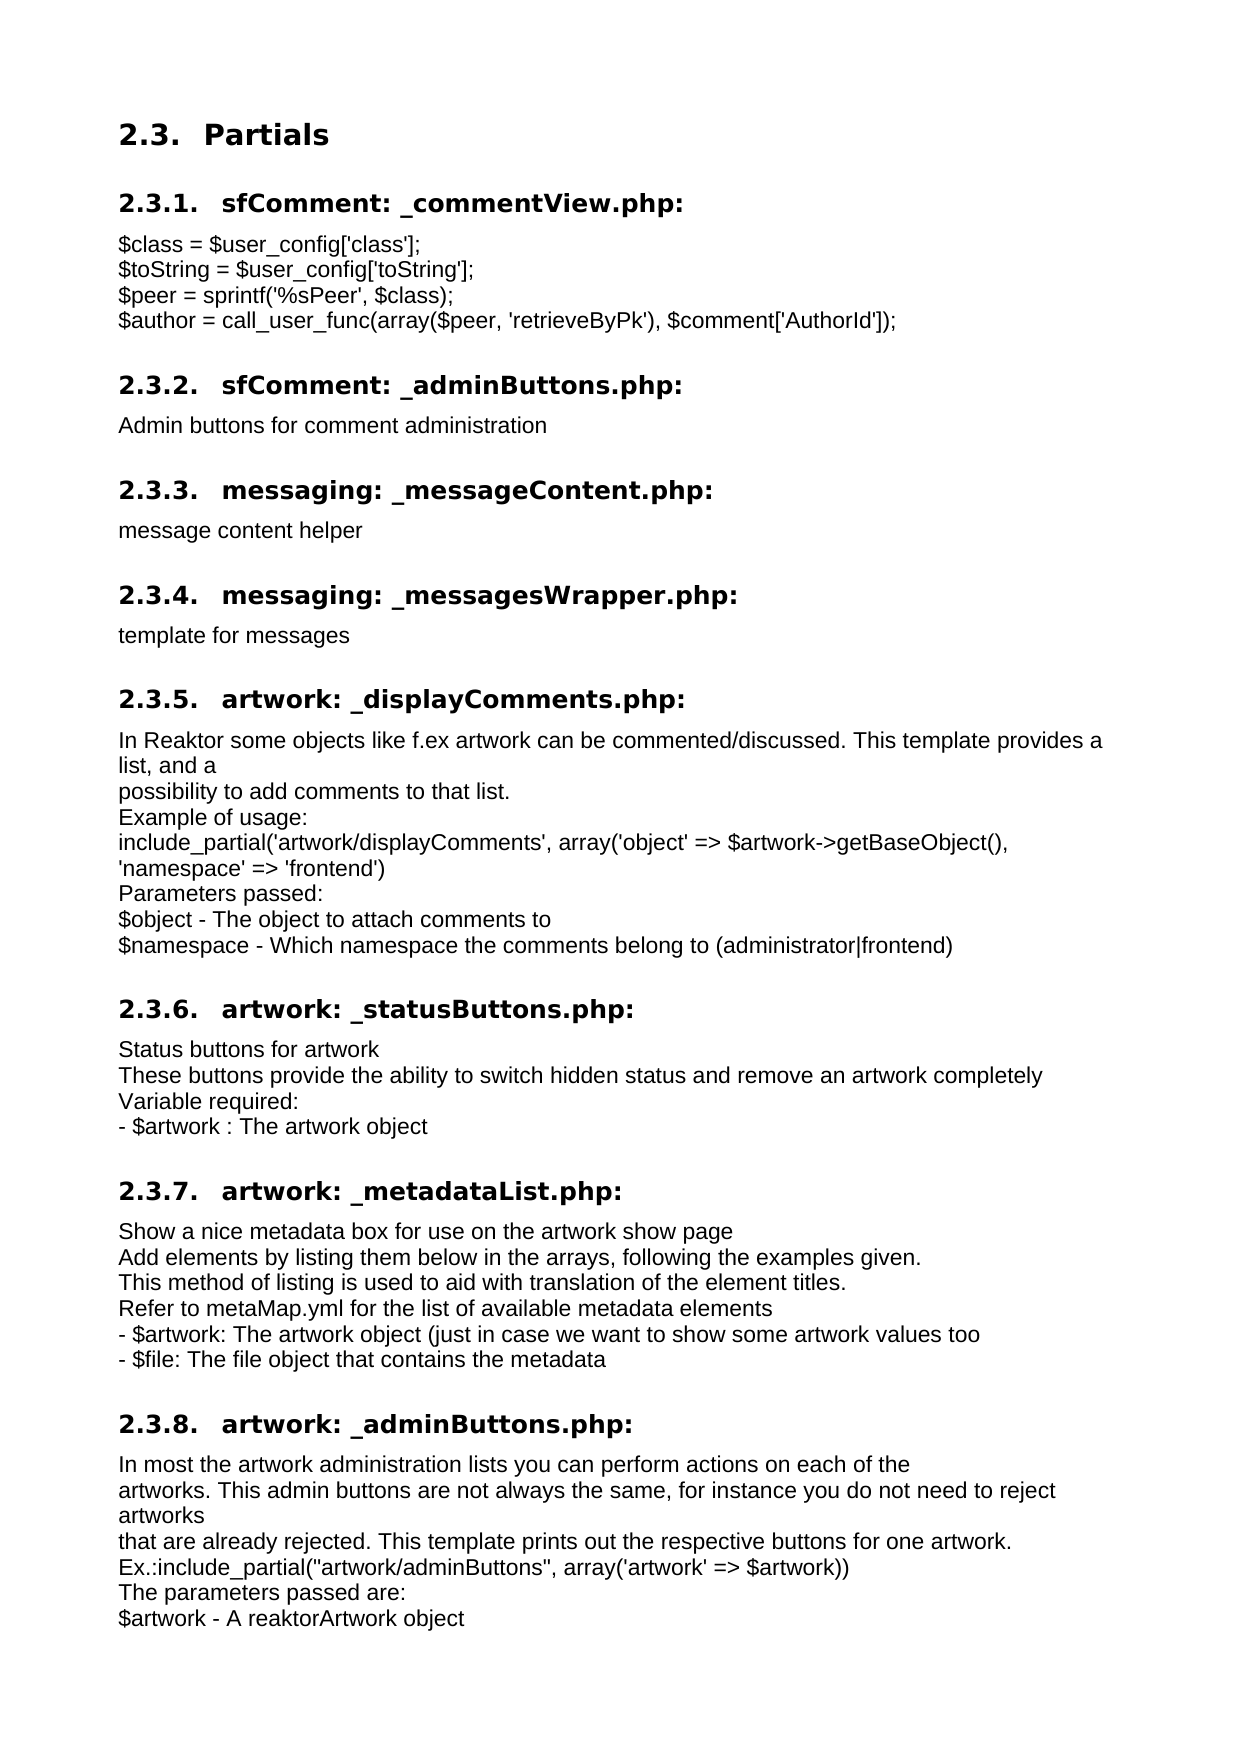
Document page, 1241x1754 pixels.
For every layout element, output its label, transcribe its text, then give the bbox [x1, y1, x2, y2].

text In Reaktor some objects like f.ex artwork can be commented/discussed. This template provides a list, and a possibility to add comments to that list. Example of usage: include_partial('artwork/displayComments', array('object' => $artwork->getBaseObject(), 'namespace' => 'frontend') Parameters passed: $object - The object to attach comments to $namespace - Which namespace the comments belong to (administrator|frontend) [118, 727, 1122, 958]
subtitle artwork: _adminButtons.php: [118, 1410, 1122, 1439]
subtitle sfComment: _adminButtons.php: [118, 371, 1122, 400]
text message content helper [118, 518, 1122, 543]
text $class = $user_config['class']; $toString = $user_config['toString']; $peer = sprintf('%sPeer', $class); $author = call_user_func(array($peer, 'retrieveByPk'), $comment['AuthorId']); [118, 231, 1122, 334]
subtitle artwork: _statusButtons.php: [118, 995, 1122, 1024]
text Show a nice metadata box for use on the artwork show page Add elements by listing them below in the arrays, following the examples given. This method of listing is used to aid with translation of the element titles. Refer to metaMap.yml for the list of available metadata elements - $artwork: The artwork object (just in case we want to show some artwork values too - $file: The file object that contains the metadata [118, 1219, 1122, 1372]
text template for messages [118, 622, 1122, 648]
subtitle artwork: _displayComments.php: [118, 686, 1122, 715]
text In most the artwork administration lists you can perform actions on each of the artworks. This admin buttons are not always the same, for instance you do not need to reject artworks that are already rejected. This template prints out the respective buttons for one artwork. Ex.:include_partial("artwork/adminButtons", array('artwork' => $artwork)) The parameters passed are: $artwork - A reaktorArtwork object [118, 1452, 1122, 1631]
text Status buttons for artwork These buttons provide the ability to switch hidden status and remove an artwork completely Variable required: - $artwork : The artwork object [118, 1037, 1122, 1139]
subtitle messaging: _messagesWrapper.php: [118, 581, 1122, 610]
text Admin buttons for comment administration [118, 413, 1122, 438]
subtitle artwork: _metadataList.php: [118, 1177, 1122, 1206]
subtitle messaging: _messageContent.php: [118, 476, 1122, 505]
subtitle Partials [118, 118, 1122, 152]
subtitle sfComment: _commentView.php: [118, 189, 1122, 219]
